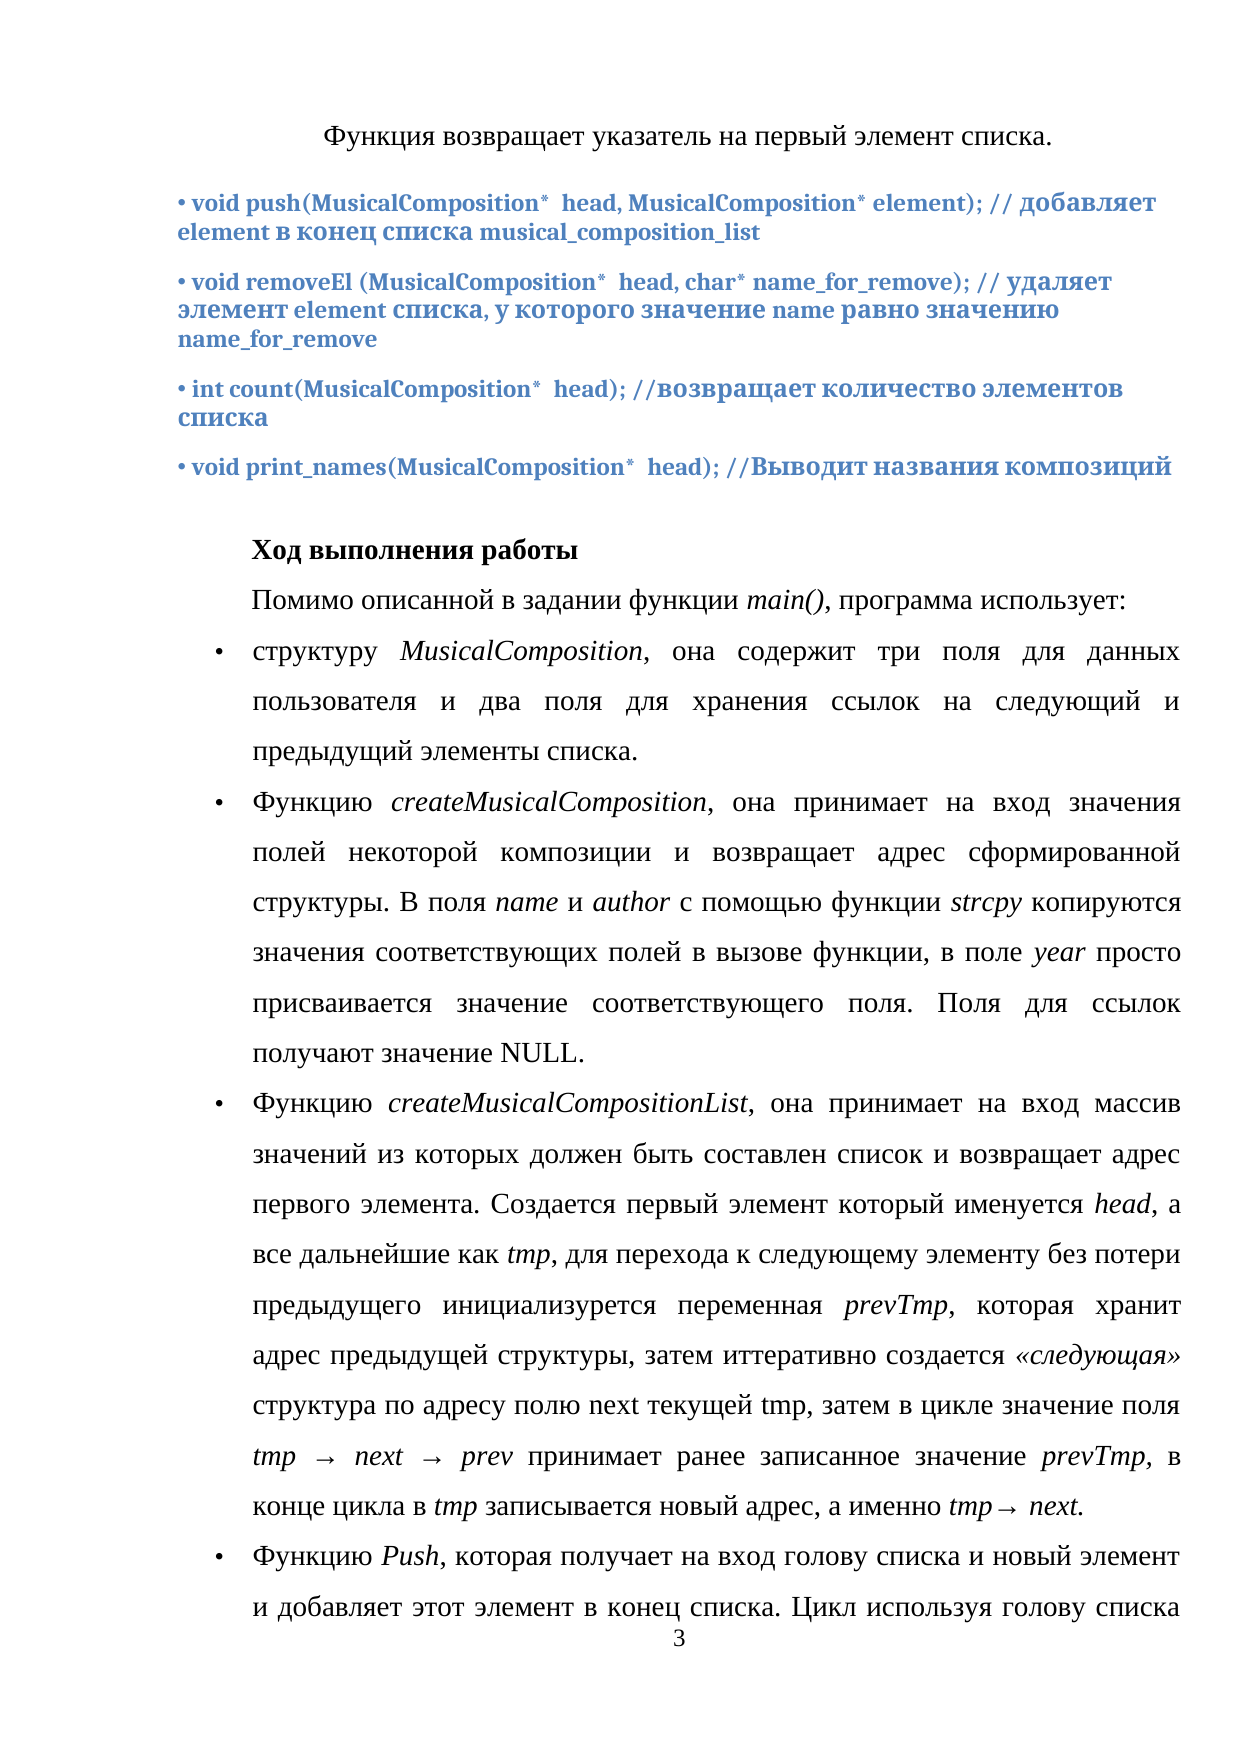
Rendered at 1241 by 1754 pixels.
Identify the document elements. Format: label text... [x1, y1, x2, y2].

list Функцию removeEl, которая получает на вход голову списка и некоторую строку, которая определяет какой элемент надо удалить, а именно по полю name. Функция циклично шагает по элементам, пока не найдет требуемое совпадение и не отвяжет соответствующие ссылки от требуемого элемента, соединив при этом соседние, либо пока не дойдет до конца списка. [215, 1484, 1181, 1618]
text Ход выполнения работы [177, 226, 1181, 259]
subtitle int count(MusicalComposition* head); //возвращает количество элементов списка [177, 118, 1181, 147]
list Функцию createMusicalComposition, она принимает на вход значения полей некоторой композиции и возвращает адрес сформированной структуры. В поля name и author с помощью функции strcpy копируются значения соответствующих полей в вызове функции, в поле year просто присваивается значение соответствующего поля. Поля для ссылок получают значение NULL. [215, 477, 1181, 763]
text Помимо описанной в задании функции main(), программа использует: [177, 276, 1181, 310]
subtitle void print_names(MusicalComposition* head); //Выводит названия композиций [177, 147, 1181, 176]
list структуру MusicalComposition, она содержит три поля для данных пользователя и два поля для хранения ссылок на следующий и предыдущий элементы списка. [215, 327, 1181, 461]
list Функцию createMusicalCompositionList, она принимает на вход массив значений из которых должен быть составлен список и возвращает адрес первого элемента. Создается первый элемент который именуется head, а все дальнейшие как tmp, для перехода к следующему элементу без потери предыдущего инициализурется переменная prevTmp, которая хранит адрес предыдущей структуры, затем иттеративно создается «следующая» структура по адресу полю next текущей tmp, затем в цикле значение поля tmp → next → prev принимает ранее записанное значение prevTmp, в конце цикла в tmp записывается новый адрес, а именно tmp→ next. [215, 779, 1181, 1215]
list Функцию Push, которая получает на вход голову списка и новый элемент и добавляет этот элемент в конец списка. Цикл используя голову списка двигается по элементам пока не будет найден такой, что значение следующего равно NULL, и в этот следующий добавляется элемент который был подан на вход. [215, 1232, 1181, 1467]
